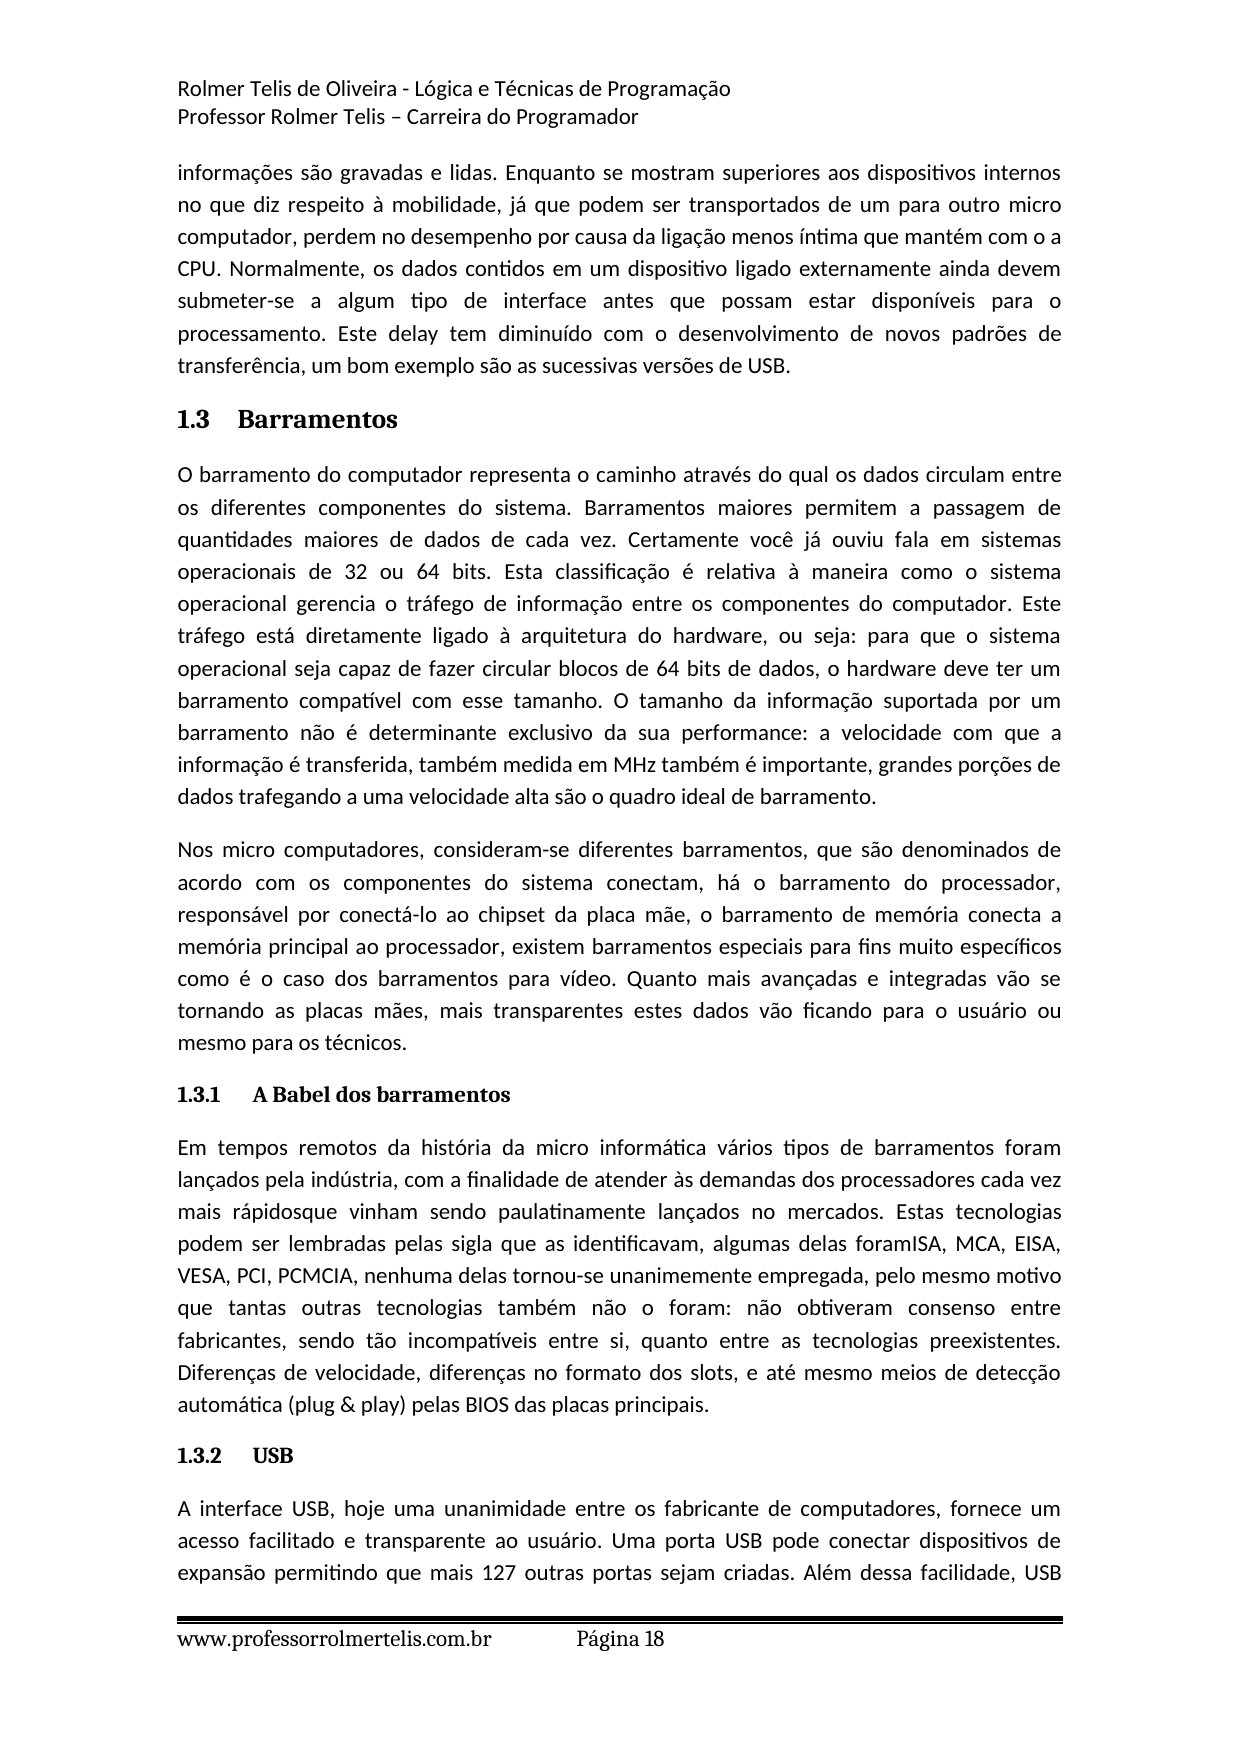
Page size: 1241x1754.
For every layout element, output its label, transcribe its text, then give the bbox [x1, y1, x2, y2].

subtitle USB [177, 1443, 1063, 1469]
subtitle Barramentos [177, 404, 1063, 435]
text informações são gravadas e lidas. Enquanto se mostram superiores aos dispositivos internos no que diz respeito à mobilidade, já que podem ser transportados de um para outro micro computador, perdem no desempenho por causa da ligação menos íntima que mantém com o a CPU. Normalmente, os dados contidos em um dispositivo ligado externamente ainda devem submeter-se a algum tipo de interface antes que possam estar disponíveis para o processamento. Este delay tem diminuído com o desenvolvimento de novos padrões de transferência, um bom exemplo são as sucessivas versões de USB. [177, 158, 1063, 379]
subtitle A Babel dos barramentos [177, 1082, 1063, 1108]
text Em tempos remotos da história da micro informática vários tipos de barramentos foram lançados pela indústria, com a finalidade de atender às demandas dos processadores cada vez mais rápidosque vinham sendo paulatinamente lançados no mercados. Estas tecnologias podem ser lembradas pelas sigla que as identificavam, algumas delas foramISA, MCA, EISA, VESA, PCI, PCMCIA, nenhuma delas tornou-se unanimemente empregada, pelo mesmo motivo que tantas outras tecnologias também não o foram: não obtiveram consenso entre fabricantes, sendo tão incompatíveis entre si, quanto entre as tecnologias preexistentes. Diferenças de velocidade, diferenças no formato dos slots, e até mesmo meios de detecção automática (plug & play) pelas BIOS das placas principais. [177, 1133, 1063, 1418]
text O barramento do computador representa o caminho através do qual os dados circulam entre os diferentes componentes do sistema. Barramentos maiores permitem a passagem de quantidades maiores de dados de cada vez. Certamente você já ouviu fala em sistemas operacionais de 32 ou 64 bits. Esta classificação é relativa à maneira como o sistema operacional gerencia o tráfego de informação entre os componentes do computador. Este tráfego está diretamente ligado à arquitetura do hardware, ou seja: para que o sistema operacional seja capaz de fazer circular blocos de 64 bits de dados, o hardware deve ter um barramento compatível com esse tamanho. O tamanho da informação suportada por um barramento não é determinante exclusivo da sua performance: a velocidade com que a informação é transferida, também medida em MHz também é importante, grandes porções de dados trafegando a uma velocidade alta são o quadro ideal de barramento. [177, 461, 1063, 810]
text A interface USB, hoje uma unanimidade entre os fabricante de computadores, fornece um acesso facilitado e transparente ao usuário. Uma porta USB pode conectar dispositivos de expansão permitindo que mais 127 outras portas sejam criadas. Além dessa facilidade, USB [177, 1494, 1063, 1587]
text Nos micro computadores, consideram-se diferentes barramentos, que são denominados de acordo com os componentes do sistema conectam, há o barramento do processador, responsável por conectá-lo ao chipset da placa mãe, o barramento de memória conecta a memória principal ao processador, existem barramentos especiais para fins muito específicos como é o caso dos barramentos para vídeo. Quanto mais avançadas e integradas vão se tornando as placas mães, mais transparentes estes dados vão ficando para o usuário ou mesmo para os técnicos. [177, 835, 1063, 1057]
